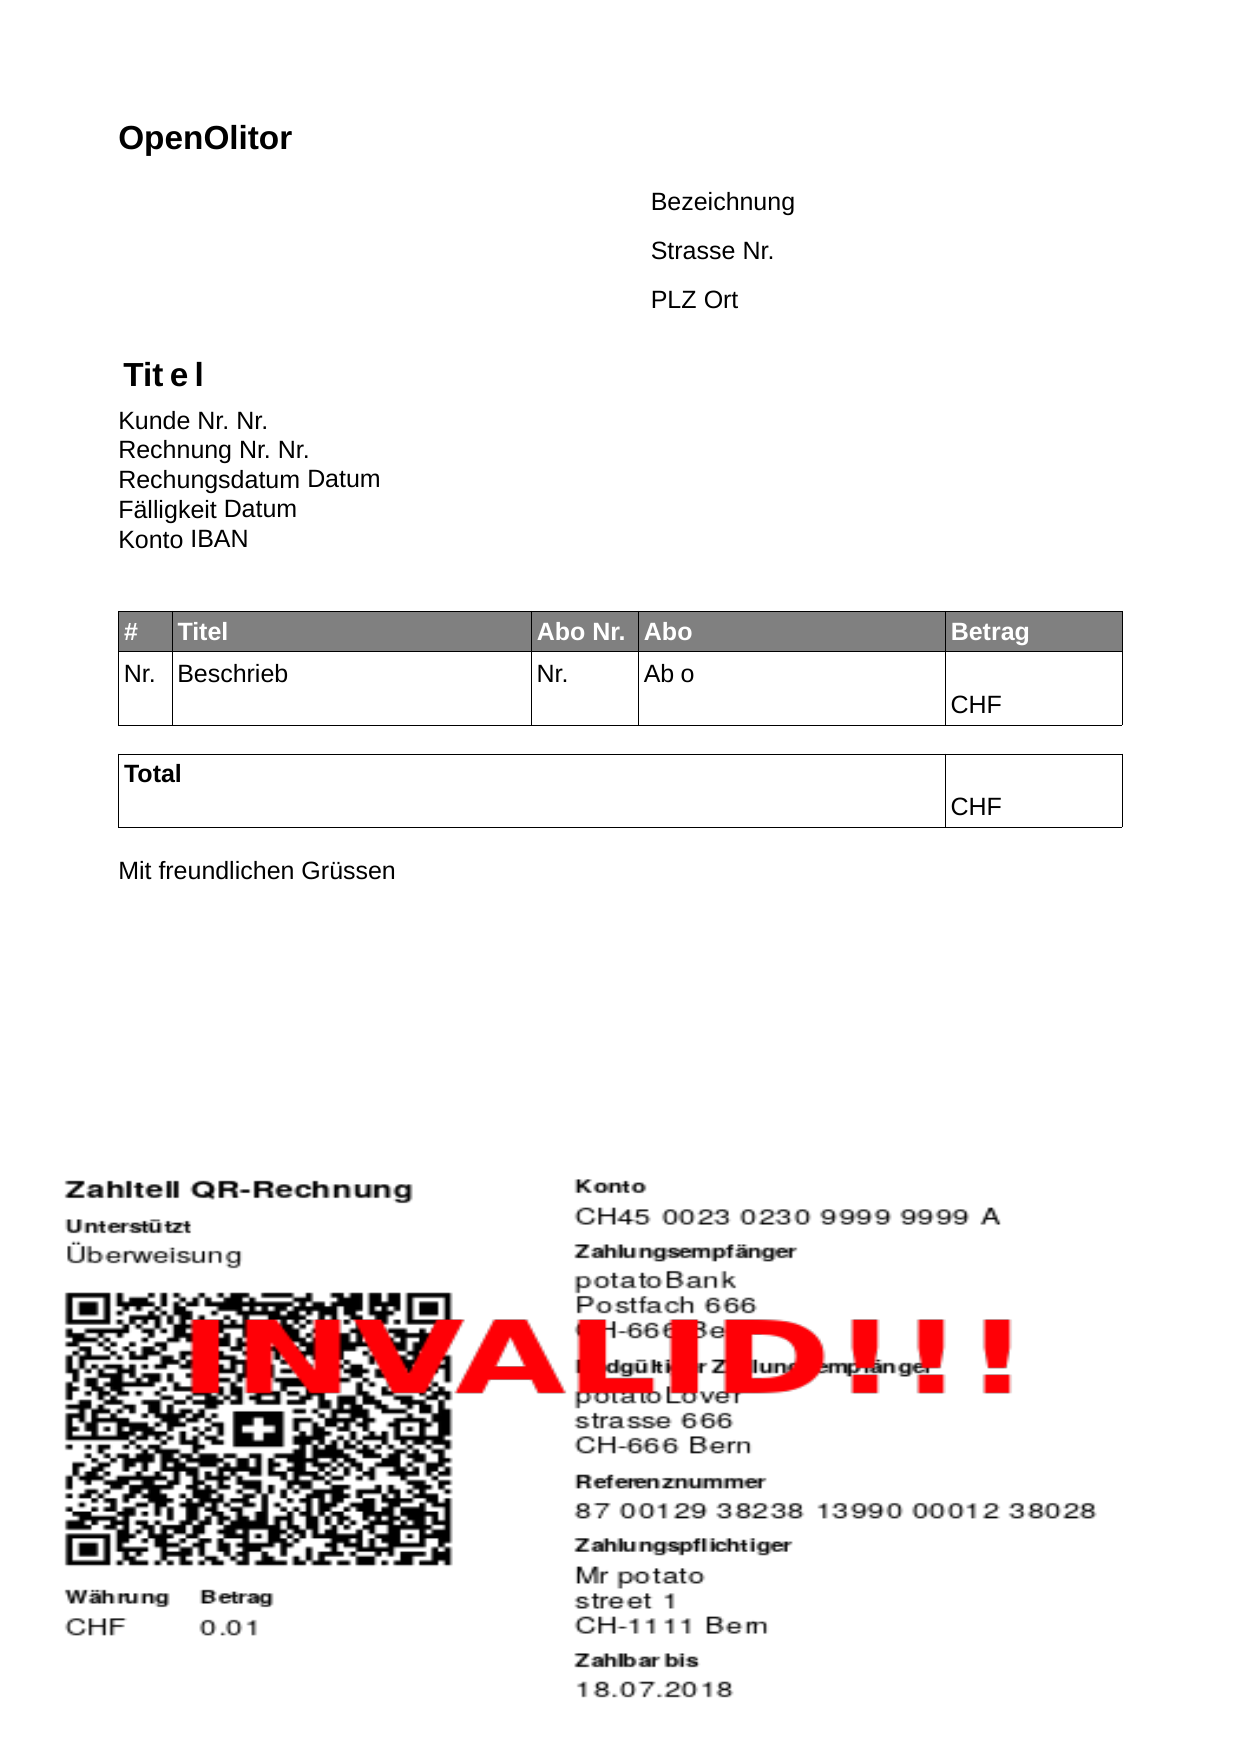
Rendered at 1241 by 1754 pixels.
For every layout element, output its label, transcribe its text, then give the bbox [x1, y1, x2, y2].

text Rechungsdatum [118, 464, 1122, 494]
table_cell [532, 652, 638, 724]
text Bezeichnung [118, 187, 1122, 215]
table_header Abo [639, 612, 945, 651]
text Rechnung Nr. [118, 434, 1122, 464]
table_cell [639, 652, 945, 724]
table_header Titel [173, 612, 531, 651]
table_header Total [119, 755, 945, 827]
table_header [946, 755, 1122, 827]
table_cell [946, 652, 1122, 724]
table_header Abo Nr. [532, 612, 638, 651]
table_cell [119, 652, 172, 724]
table_header # [119, 612, 172, 651]
table_header Betrag [946, 612, 1122, 651]
text Kunde Nr. Nr. [118, 406, 1122, 434]
text Konto [118, 523, 1122, 553]
text Strasse Nr. [118, 236, 1122, 264]
text Mit freundlichen Grüssen [118, 856, 1122, 884]
text PLZ Ort [118, 285, 1122, 313]
picture [0, 1133, 1241, 1754]
text Fälligkeit [118, 494, 1122, 523]
table_cell [173, 652, 531, 724]
